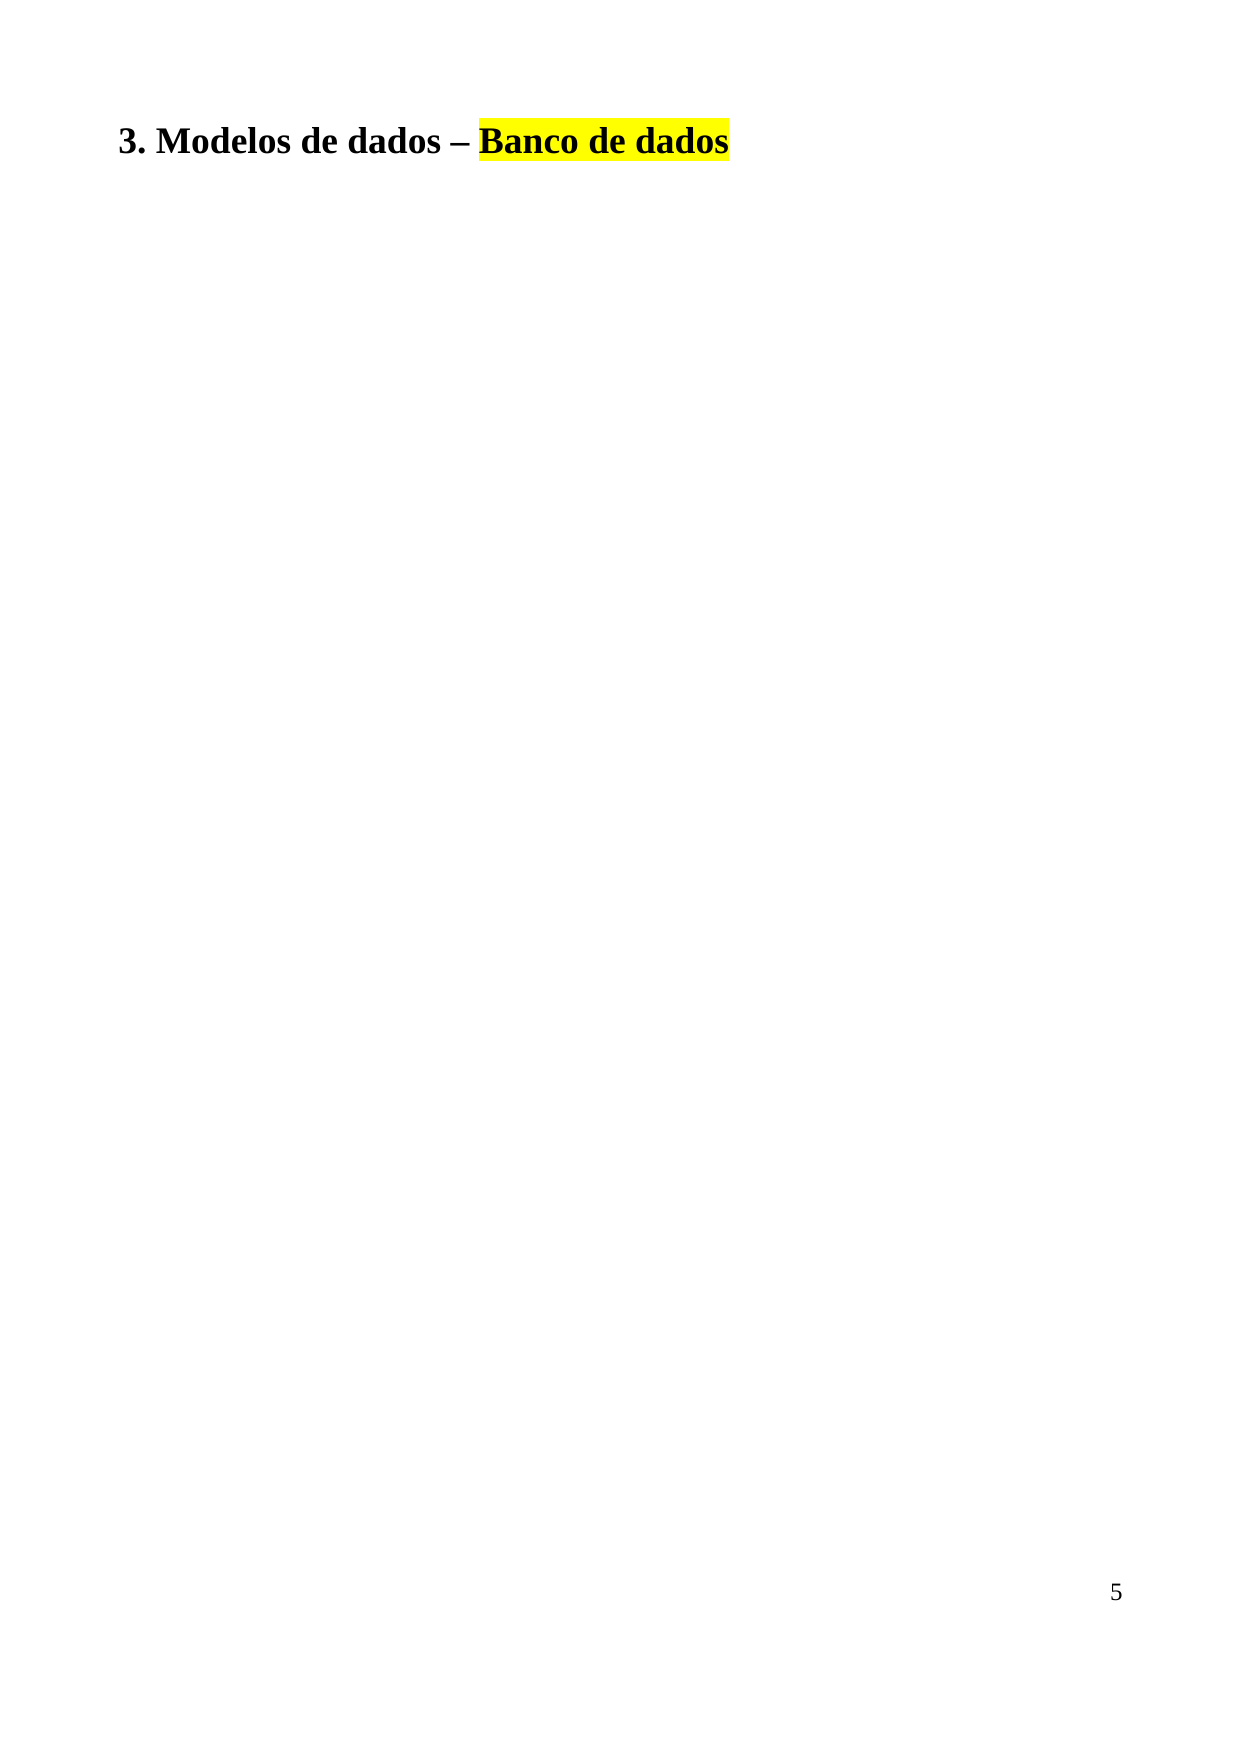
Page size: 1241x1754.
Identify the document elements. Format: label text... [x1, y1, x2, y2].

text 3. Modelos de dados – Banco de dados [118, 118, 1122, 233]
